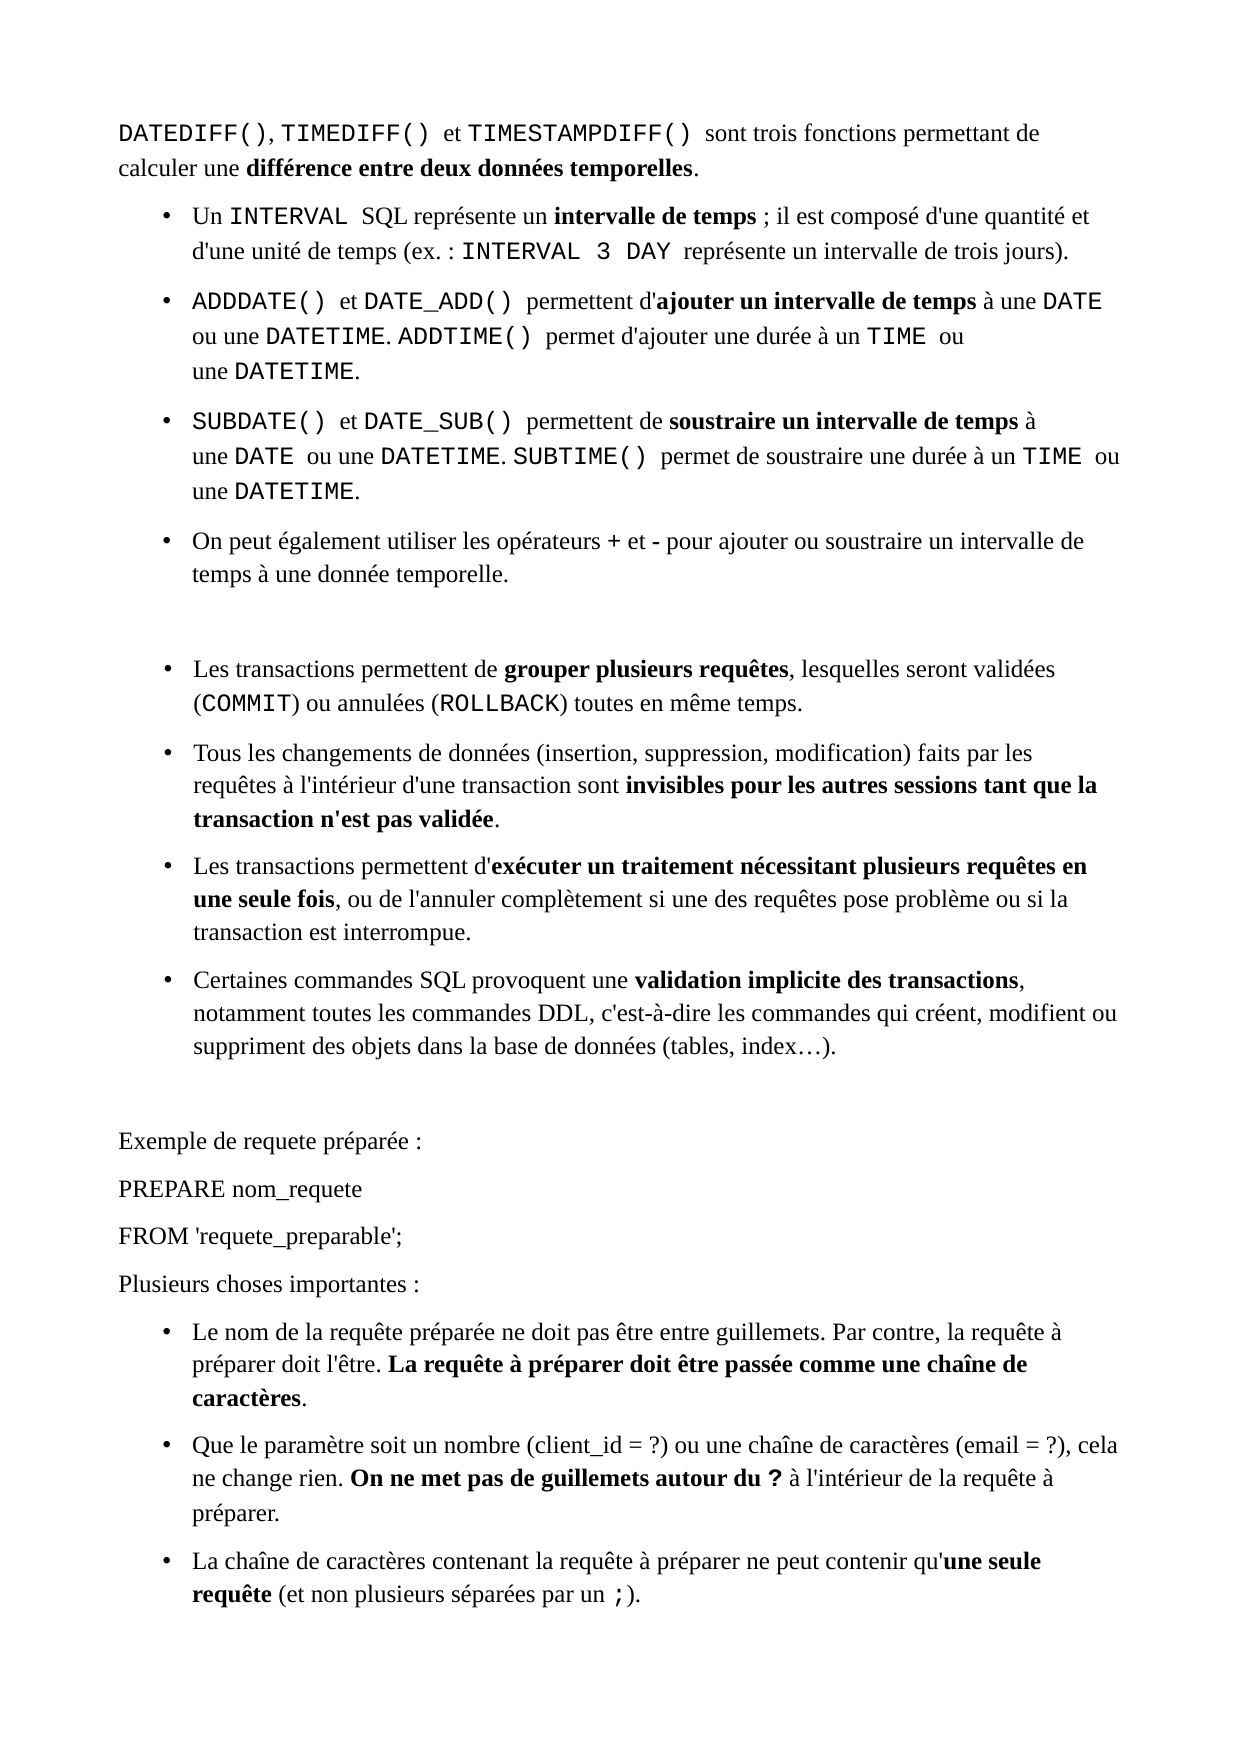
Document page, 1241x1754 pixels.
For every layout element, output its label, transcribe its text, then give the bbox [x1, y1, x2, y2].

text PREPARE nom_requete [118, 1174, 1122, 1202]
text DATEDIFF(), TIMEDIFF() et TIMESTAMPDIFF() sont trois fonctions permettant de calculer une différence entre deux données temporelles. [118, 118, 1122, 182]
list Le nom de la requête préparée ne doit pas être entre guillemets. Par contre, la requête à préparer doit l'être. La requête à préparer doit être passée comme une chaîne de caractères. [162, 1317, 1122, 1411]
list La chaîne de caractères contenant la requête à préparer ne peut contenir qu'une seule requête (et non plusieurs séparées par un ;). [162, 1546, 1122, 1610]
list Les transactions permettent de grouper plusieurs requêtes, lesquelles seront validées (COMMIT) ou annulées (ROLLBACK) toutes en même temps. [164, 654, 1122, 718]
text Plusieurs choses importantes : [118, 1269, 1122, 1298]
list SUBDATE() et DATE_SUB() permettent de soustraire un intervalle de temps à une DATE ou une DATETIME. SUBTIME() permet de soustraire une durée à un TIME ou une DATETIME. [162, 406, 1122, 507]
list Certaines commandes SQL provoquent une validation implicite des transactions, notamment toutes les commandes DDL, c'est-à-dire les commandes qui créent, modifient ou suppriment des objets dans la base de données (tables, index…). [164, 965, 1122, 1060]
text Exemple de requete préparée : [118, 1126, 1122, 1155]
list Un INTERVAL SQL représente un intervalle de temps ; il est composé d'une quantité et d'une unité de temps (ex. : INTERVAL 3 DAY représente un intervalle de trois jours). [162, 201, 1122, 267]
list ADDDATE() et DATE_ADD() permettent d'ajouter un intervalle de temps à une DATE ou une DATETIME. ADDTIME() permet d'ajouter une durée à un TIME ou une DATETIME. [162, 286, 1122, 387]
list On peut également utiliser les opérateurs + et - pour ajouter ou soustraire un intervalle de temps à une donnée temporelle. [162, 526, 1122, 588]
list Les transactions permettent d'exécuter un traitement nécessitant plusieurs requêtes en une seule fois, ou de l'annuler complètement si une des requêtes pose problème ou si la transaction est interrompue. [164, 851, 1122, 946]
list Que le paramètre soit un nombre (client_id = ?) ou une chaîne de caractères (email = ?), cela ne change rien. On ne met pas de guillemets autour du ? à l'intérieur de la requête à préparer. [162, 1430, 1122, 1527]
list Tous les changements de données (insertion, suppression, modification) faits par les requêtes à l'intérieur d'une transaction sont invisibles pour les autres sessions tant que la transaction n'est pas validée. [164, 738, 1122, 832]
text FROM 'requete_preparable'; [118, 1221, 1122, 1250]
